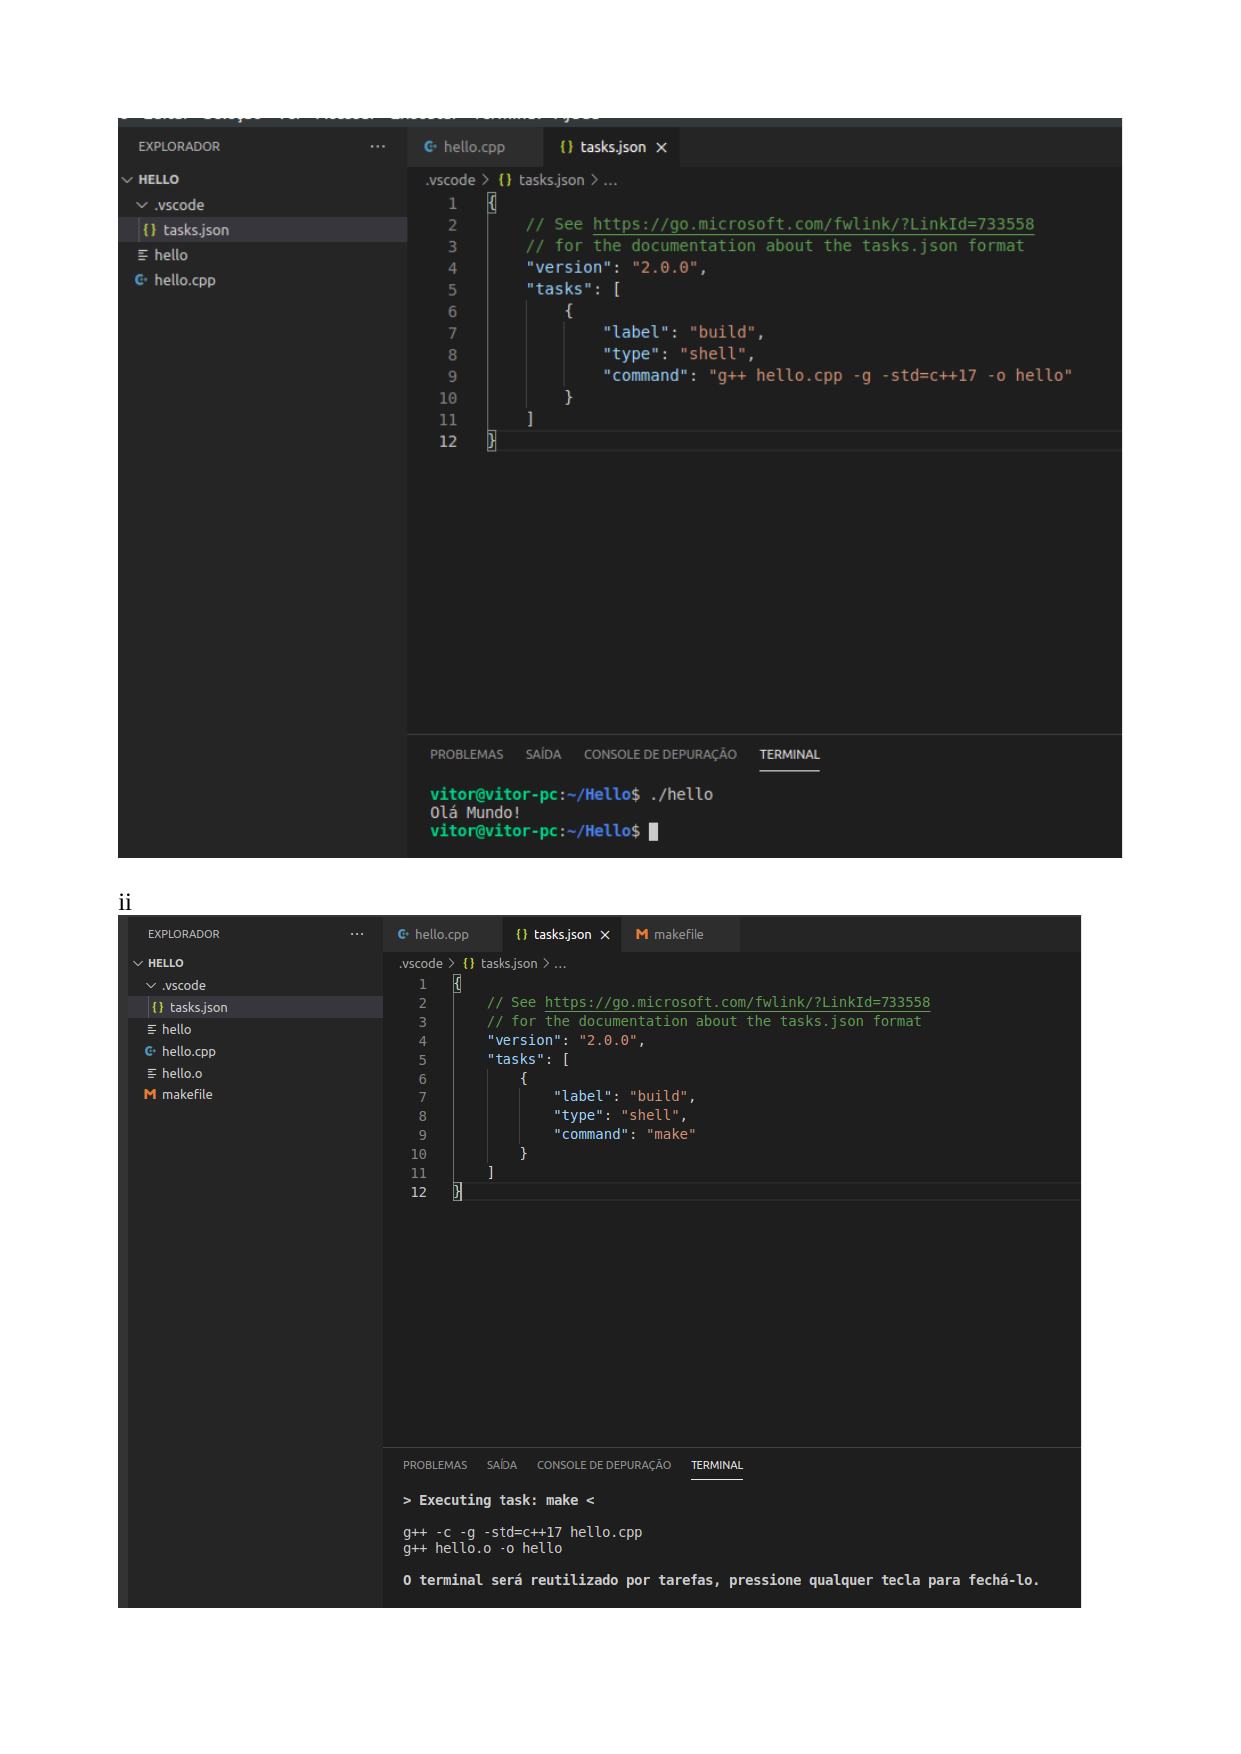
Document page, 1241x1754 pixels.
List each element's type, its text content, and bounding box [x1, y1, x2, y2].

text ii [118, 887, 1122, 915]
picture [118, 118, 1123, 858]
picture [118, 915, 1082, 1608]
